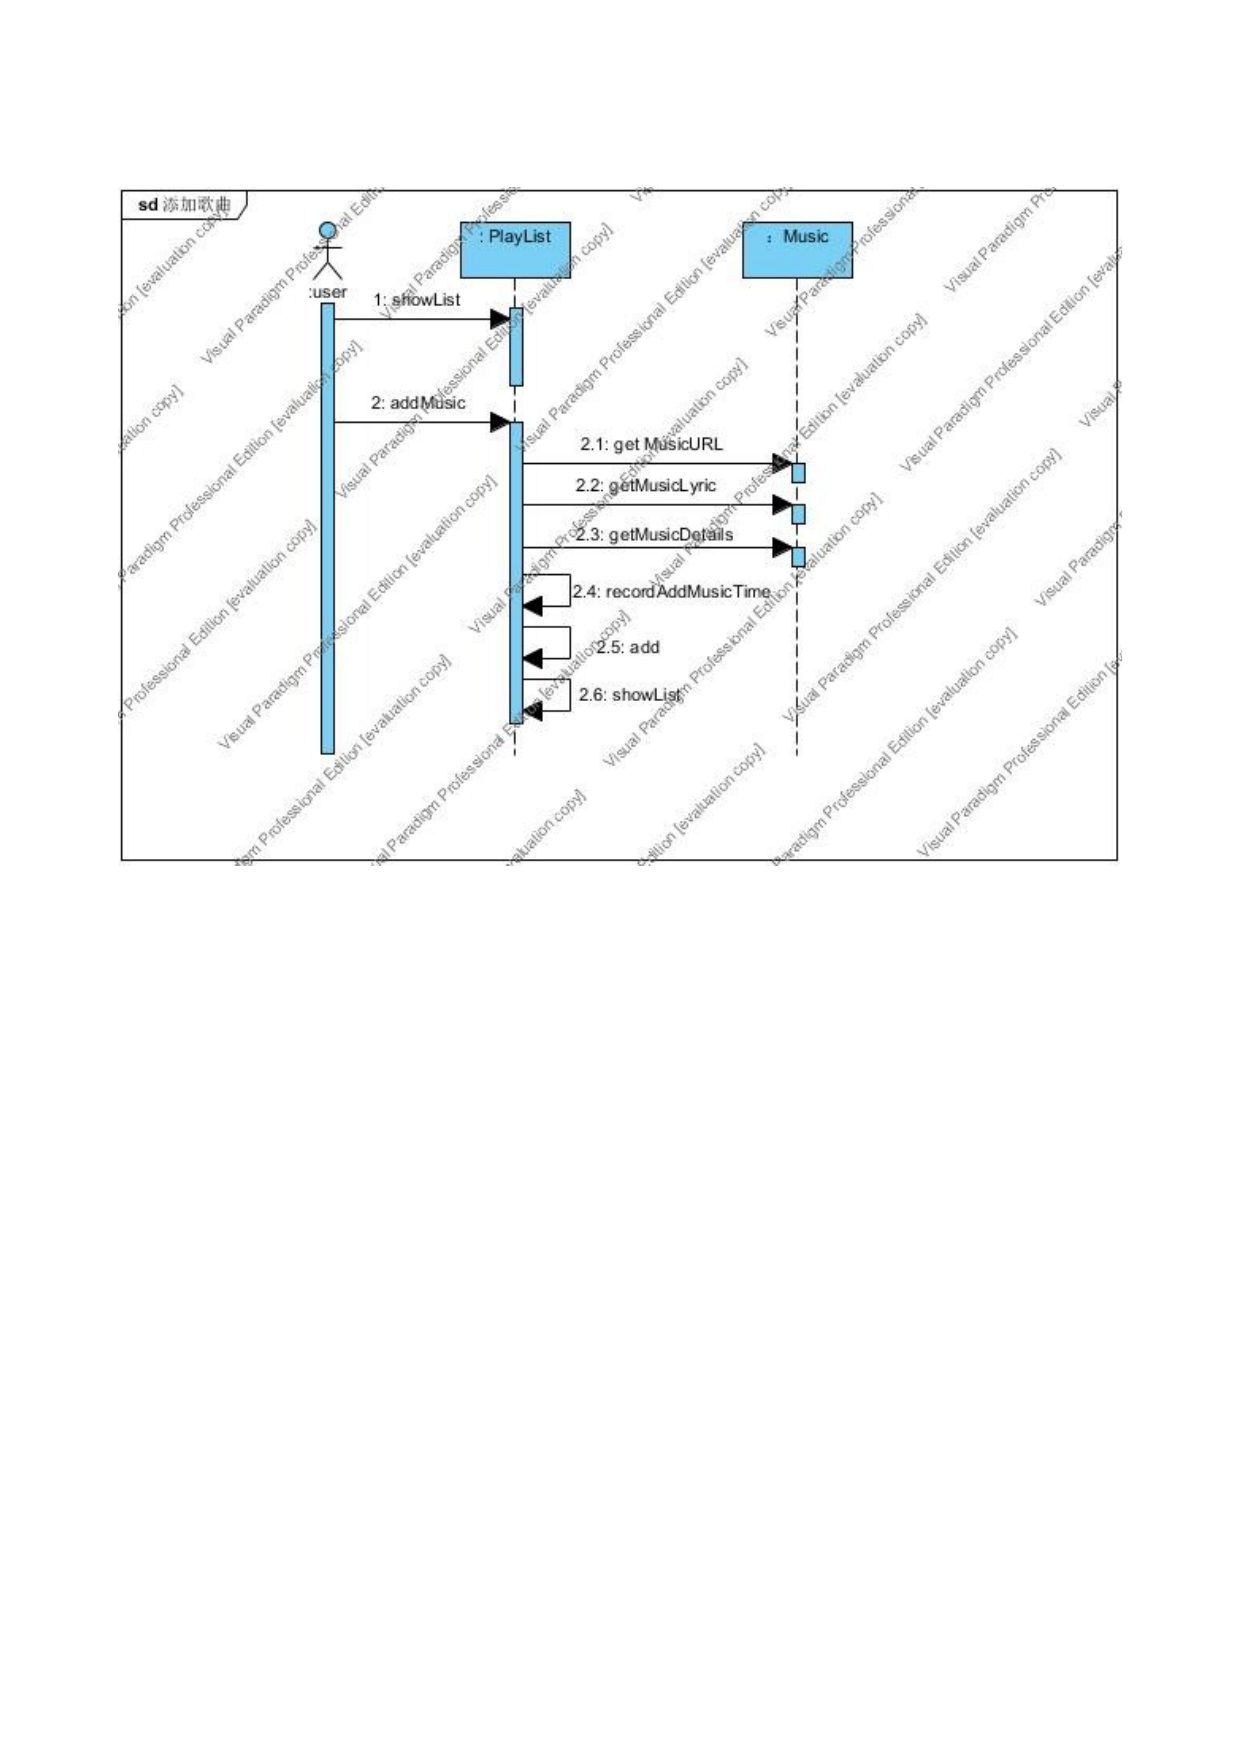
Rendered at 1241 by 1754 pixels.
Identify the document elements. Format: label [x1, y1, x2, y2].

picture [118, 187, 1123, 866]
